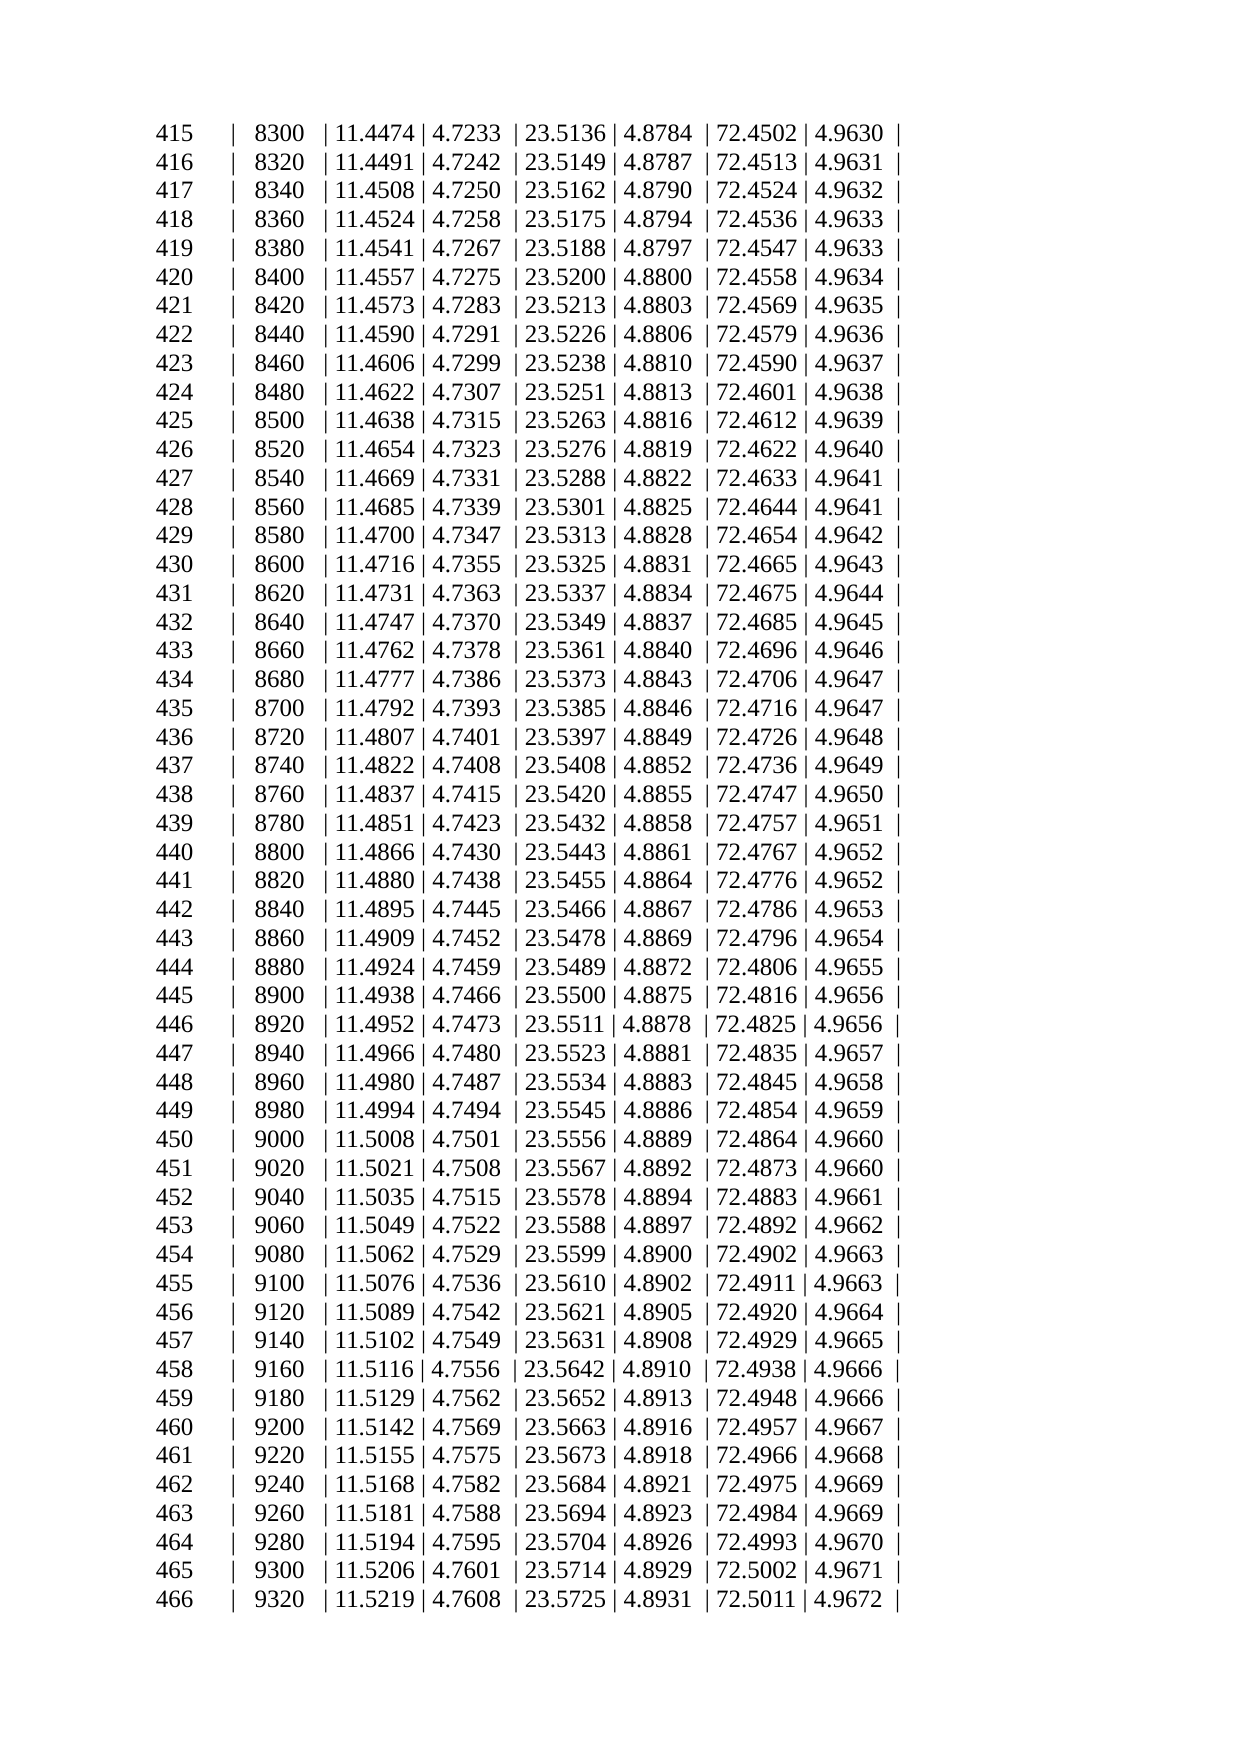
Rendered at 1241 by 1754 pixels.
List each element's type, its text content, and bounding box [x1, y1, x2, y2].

text 461 | 9220 | 11.5155 | 4.7575 | 23.5673 | 4.8918 | 72.4966 | 4.9668 | [118, 1441, 1122, 1469]
text 459 | 9180 | 11.5129 | 4.7562 | 23.5652 | 4.8913 | 72.4948 | 4.9666 | [118, 1383, 1122, 1412]
text 417 | 8340 | 11.4508 | 4.7250 | 23.5162 | 4.8790 | 72.4524 | 4.9632 | [118, 176, 1122, 204]
text 431 | 8620 | 11.4731 | 4.7363 | 23.5337 | 4.8834 | 72.4675 | 4.9644 | [118, 578, 1122, 607]
text 421 | 8420 | 11.4573 | 4.7283 | 23.5213 | 4.8803 | 72.4569 | 4.9635 | [118, 291, 1122, 319]
text 435 | 8700 | 11.4792 | 4.7393 | 23.5385 | 4.8846 | 72.4716 | 4.9647 | [118, 693, 1122, 722]
text 444 | 8880 | 11.4924 | 4.7459 | 23.5489 | 4.8872 | 72.4806 | 4.9655 | [118, 952, 1122, 981]
text 423 | 8460 | 11.4606 | 4.7299 | 23.5238 | 4.8810 | 72.4590 | 4.9637 | [118, 348, 1122, 377]
text 419 | 8380 | 11.4541 | 4.7267 | 23.5188 | 4.8797 | 72.4547 | 4.9633 | [118, 233, 1122, 262]
text 457 | 9140 | 11.5102 | 4.7549 | 23.5631 | 4.8908 | 72.4929 | 4.9665 | [118, 1326, 1122, 1354]
text 446 | 8920 | 11.4952 | 4.7473 | 23.5511 | 4.8878 | 72.4825 | 4.9656 | [118, 1009, 1122, 1038]
text 448 | 8960 | 11.4980 | 4.7487 | 23.5534 | 4.8883 | 72.4845 | 4.9658 | [118, 1067, 1122, 1096]
text 415 | 8300 | 11.4474 | 4.7233 | 23.5136 | 4.8784 | 72.4502 | 4.9630 | [118, 118, 1122, 147]
text 427 | 8540 | 11.4669 | 4.7331 | 23.5288 | 4.8822 | 72.4633 | 4.9641 | [118, 463, 1122, 492]
text 464 | 9280 | 11.5194 | 4.7595 | 23.5704 | 4.8926 | 72.4993 | 4.9670 | [118, 1527, 1122, 1556]
text 432 | 8640 | 11.4747 | 4.7370 | 23.5349 | 4.8837 | 72.4685 | 4.9645 | [118, 607, 1122, 636]
text 433 | 8660 | 11.4762 | 4.7378 | 23.5361 | 4.8840 | 72.4696 | 4.9646 | [118, 636, 1122, 664]
text 447 | 8940 | 11.4966 | 4.7480 | 23.5523 | 4.8881 | 72.4835 | 4.9657 | [118, 1038, 1122, 1067]
text 434 | 8680 | 11.4777 | 4.7386 | 23.5373 | 4.8843 | 72.4706 | 4.9647 | [118, 664, 1122, 693]
text 462 | 9240 | 11.5168 | 4.7582 | 23.5684 | 4.8921 | 72.4975 | 4.9669 | [118, 1469, 1122, 1498]
text 445 | 8900 | 11.4938 | 4.7466 | 23.5500 | 4.8875 | 72.4816 | 4.9656 | [118, 981, 1122, 1009]
text 454 | 9080 | 11.5062 | 4.7529 | 23.5599 | 4.8900 | 72.4902 | 4.9663 | [118, 1239, 1122, 1268]
text 442 | 8840 | 11.4895 | 4.7445 | 23.5466 | 4.8867 | 72.4786 | 4.9653 | [118, 894, 1122, 923]
text 443 | 8860 | 11.4909 | 4.7452 | 23.5478 | 4.8869 | 72.4796 | 4.9654 | [118, 923, 1122, 952]
text 441 | 8820 | 11.4880 | 4.7438 | 23.5455 | 4.8864 | 72.4776 | 4.9652 | [118, 866, 1122, 894]
text 450 | 9000 | 11.5008 | 4.7501 | 23.5556 | 4.8889 | 72.4864 | 4.9660 | [118, 1124, 1122, 1153]
text 438 | 8760 | 11.4837 | 4.7415 | 23.5420 | 4.8855 | 72.4747 | 4.9650 | [118, 779, 1122, 808]
text 456 | 9120 | 11.5089 | 4.7542 | 23.5621 | 4.8905 | 72.4920 | 4.9664 | [118, 1297, 1122, 1326]
text 460 | 9200 | 11.5142 | 4.7569 | 23.5663 | 4.8916 | 72.4957 | 4.9667 | [118, 1412, 1122, 1441]
text 418 | 8360 | 11.4524 | 4.7258 | 23.5175 | 4.8794 | 72.4536 | 4.9633 | [118, 204, 1122, 233]
text 439 | 8780 | 11.4851 | 4.7423 | 23.5432 | 4.8858 | 72.4757 | 4.9651 | [118, 808, 1122, 837]
text 463 | 9260 | 11.5181 | 4.7588 | 23.5694 | 4.8923 | 72.4984 | 4.9669 | [118, 1498, 1122, 1527]
text 426 | 8520 | 11.4654 | 4.7323 | 23.5276 | 4.8819 | 72.4622 | 4.9640 | [118, 434, 1122, 463]
text 465 | 9300 | 11.5206 | 4.7601 | 23.5714 | 4.8929 | 72.5002 | 4.9671 | [118, 1556, 1122, 1584]
text 416 | 8320 | 11.4491 | 4.7242 | 23.5149 | 4.8787 | 72.4513 | 4.9631 | [118, 147, 1122, 176]
text 458 | 9160 | 11.5116 | 4.7556 | 23.5642 | 4.8910 | 72.4938 | 4.9666 | [118, 1354, 1122, 1383]
text 453 | 9060 | 11.5049 | 4.7522 | 23.5588 | 4.8897 | 72.4892 | 4.9662 | [118, 1211, 1122, 1239]
text 422 | 8440 | 11.4590 | 4.7291 | 23.5226 | 4.8806 | 72.4579 | 4.9636 | [118, 319, 1122, 348]
text 430 | 8600 | 11.4716 | 4.7355 | 23.5325 | 4.8831 | 72.4665 | 4.9643 | [118, 549, 1122, 578]
text 429 | 8580 | 11.4700 | 4.7347 | 23.5313 | 4.8828 | 72.4654 | 4.9642 | [118, 521, 1122, 549]
text 424 | 8480 | 11.4622 | 4.7307 | 23.5251 | 4.8813 | 72.4601 | 4.9638 | [118, 377, 1122, 406]
text 466 | 9320 | 11.5219 | 4.7608 | 23.5725 | 4.8931 | 72.5011 | 4.9672 | [118, 1584, 1122, 1613]
text 440 | 8800 | 11.4866 | 4.7430 | 23.5443 | 4.8861 | 72.4767 | 4.9652 | [118, 837, 1122, 866]
text 425 | 8500 | 11.4638 | 4.7315 | 23.5263 | 4.8816 | 72.4612 | 4.9639 | [118, 406, 1122, 434]
text 452 | 9040 | 11.5035 | 4.7515 | 23.5578 | 4.8894 | 72.4883 | 4.9661 | [118, 1182, 1122, 1211]
text 449 | 8980 | 11.4994 | 4.7494 | 23.5545 | 4.8886 | 72.4854 | 4.9659 | [118, 1096, 1122, 1124]
text 455 | 9100 | 11.5076 | 4.7536 | 23.5610 | 4.8902 | 72.4911 | 4.9663 | [118, 1268, 1122, 1297]
text 428 | 8560 | 11.4685 | 4.7339 | 23.5301 | 4.8825 | 72.4644 | 4.9641 | [118, 492, 1122, 521]
text 436 | 8720 | 11.4807 | 4.7401 | 23.5397 | 4.8849 | 72.4726 | 4.9648 | [118, 722, 1122, 751]
text 420 | 8400 | 11.4557 | 4.7275 | 23.5200 | 4.8800 | 72.4558 | 4.9634 | [118, 262, 1122, 291]
text 451 | 9020 | 11.5021 | 4.7508 | 23.5567 | 4.8892 | 72.4873 | 4.9660 | [118, 1153, 1122, 1182]
text 437 | 8740 | 11.4822 | 4.7408 | 23.5408 | 4.8852 | 72.4736 | 4.9649 | [118, 751, 1122, 779]
